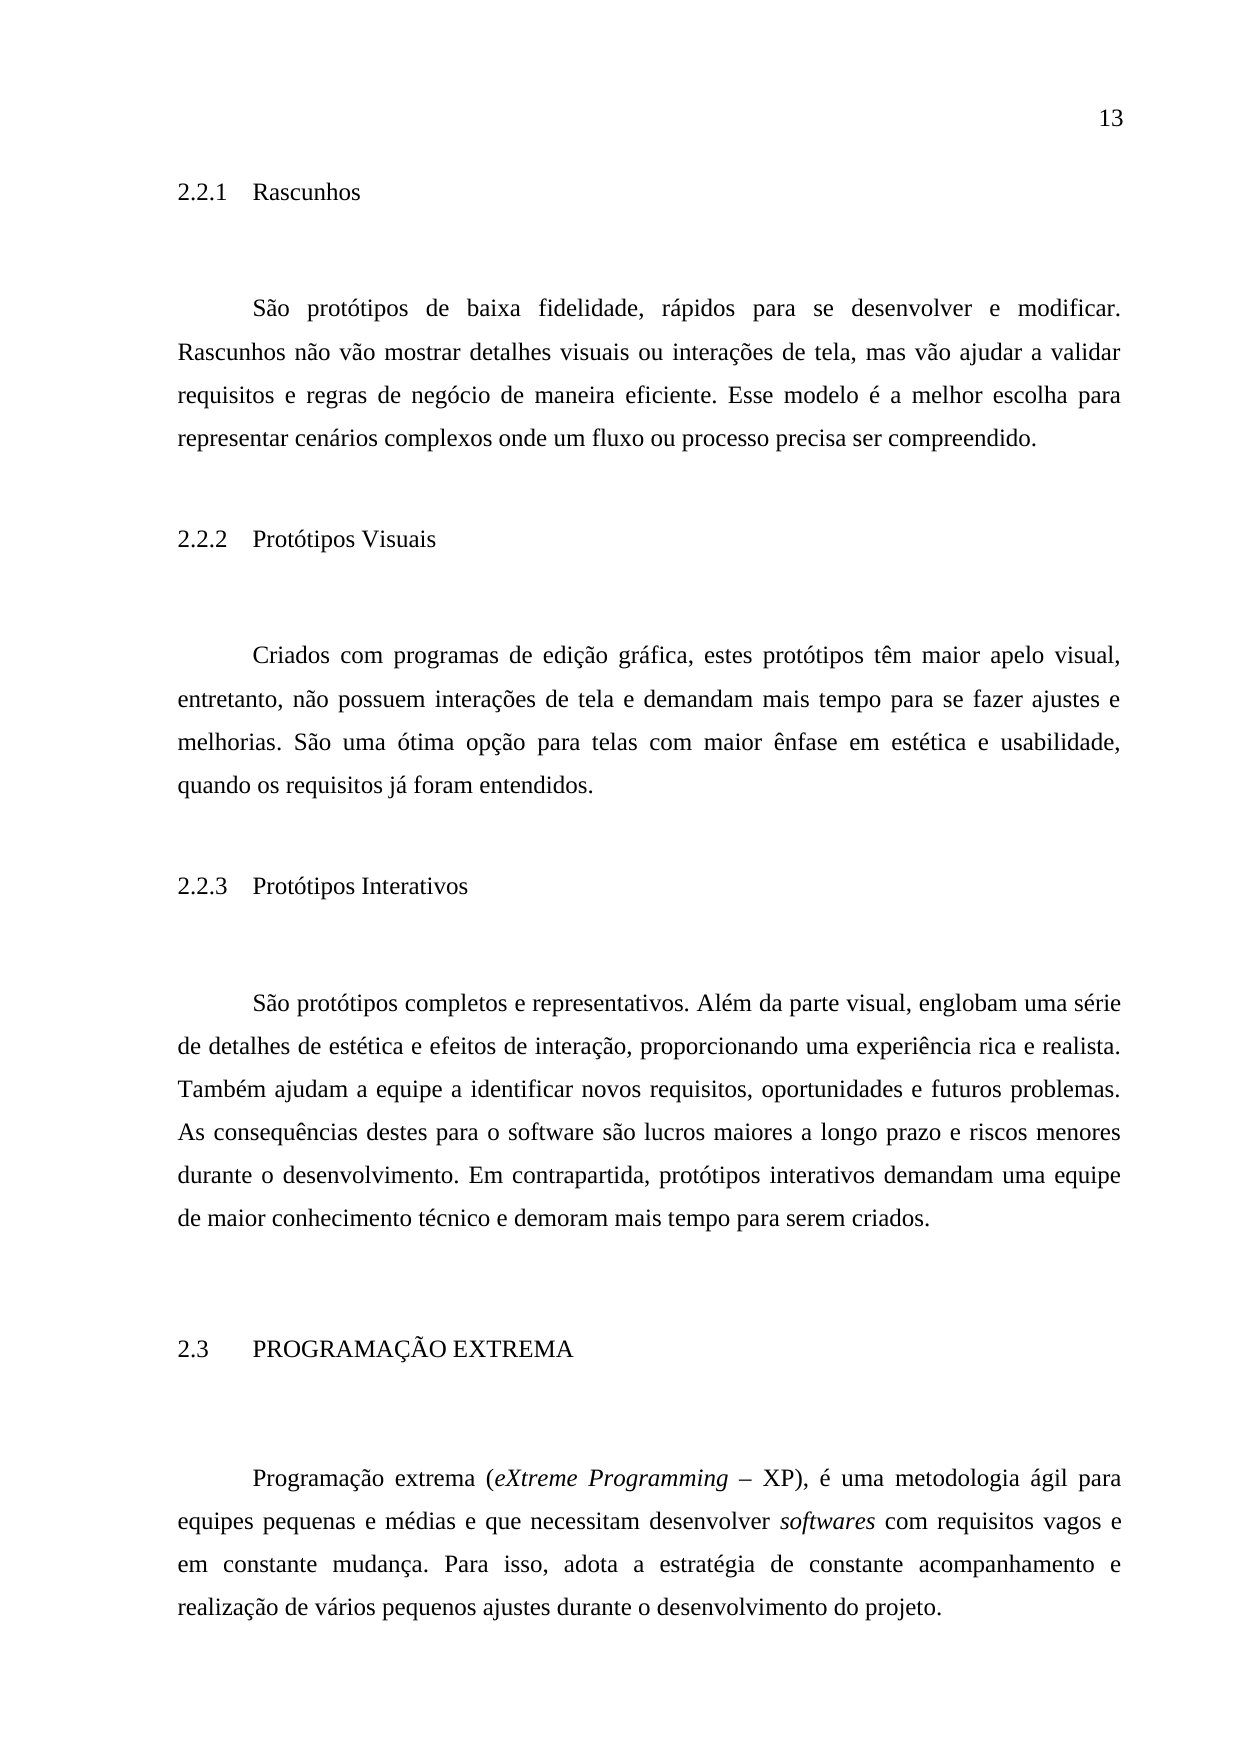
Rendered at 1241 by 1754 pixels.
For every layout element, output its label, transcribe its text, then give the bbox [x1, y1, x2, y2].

text Programação extrema (eXtreme Programming – XP), é uma metodologia ágil para equipes pequenas e médias e que necessitam desenvolver softwares com requisitos vagos e em constante mudança. Para isso, adota a estratégia de constante acompanhamento e realização de vários pequenos ajustes durante o desenvolvimento do projeto. [177, 1463, 1122, 1621]
subtitle Protótipos Interativos [177, 871, 1122, 900]
subtitle Rascunhos [177, 177, 1122, 206]
text São protótipos completos e representativos. Além da parte visual, englobam uma série de detalhes de estética e efeitos de interação, proporcionando uma experiência rica e realista. Também ajudam a equipe a identificar novos requisitos, oportunidades e futuros problemas. As consequências destes para o software são lucros maiores a longo prazo e riscos menores durante o desenvolvimento. Em contrapartida, protótipos interativos demandam uma equipe de maior conhecimento técnico e demoram mais tempo para serem criados. [177, 988, 1122, 1232]
text Criados com programas de edição gráfica, estes protótipos têm maior apelo visual, entretanto, não possuem interações de tela e demandam mais tempo para se fazer ajustes e melhorias. São uma ótima opção para telas com maior ênfase em estética e usabilidade, quando os requisitos já foram entendidos. [177, 641, 1122, 799]
subtitle PROGRAMAÇÃO EXTREMA [177, 1334, 1122, 1363]
text São protótipos de baixa fidelidade, rápidos para se desenvolver e modificar. Rascunhos não vão mostrar detalhes visuais ou interações de tela, mas vão ajudar a validar requisitos e regras de negócio de maneira eficiente. Esse modelo é a melhor escolha para representar cenários complexos onde um fluxo ou processo precisa ser compreendido. [177, 293, 1122, 452]
subtitle Protótipos Visuais [177, 524, 1122, 553]
